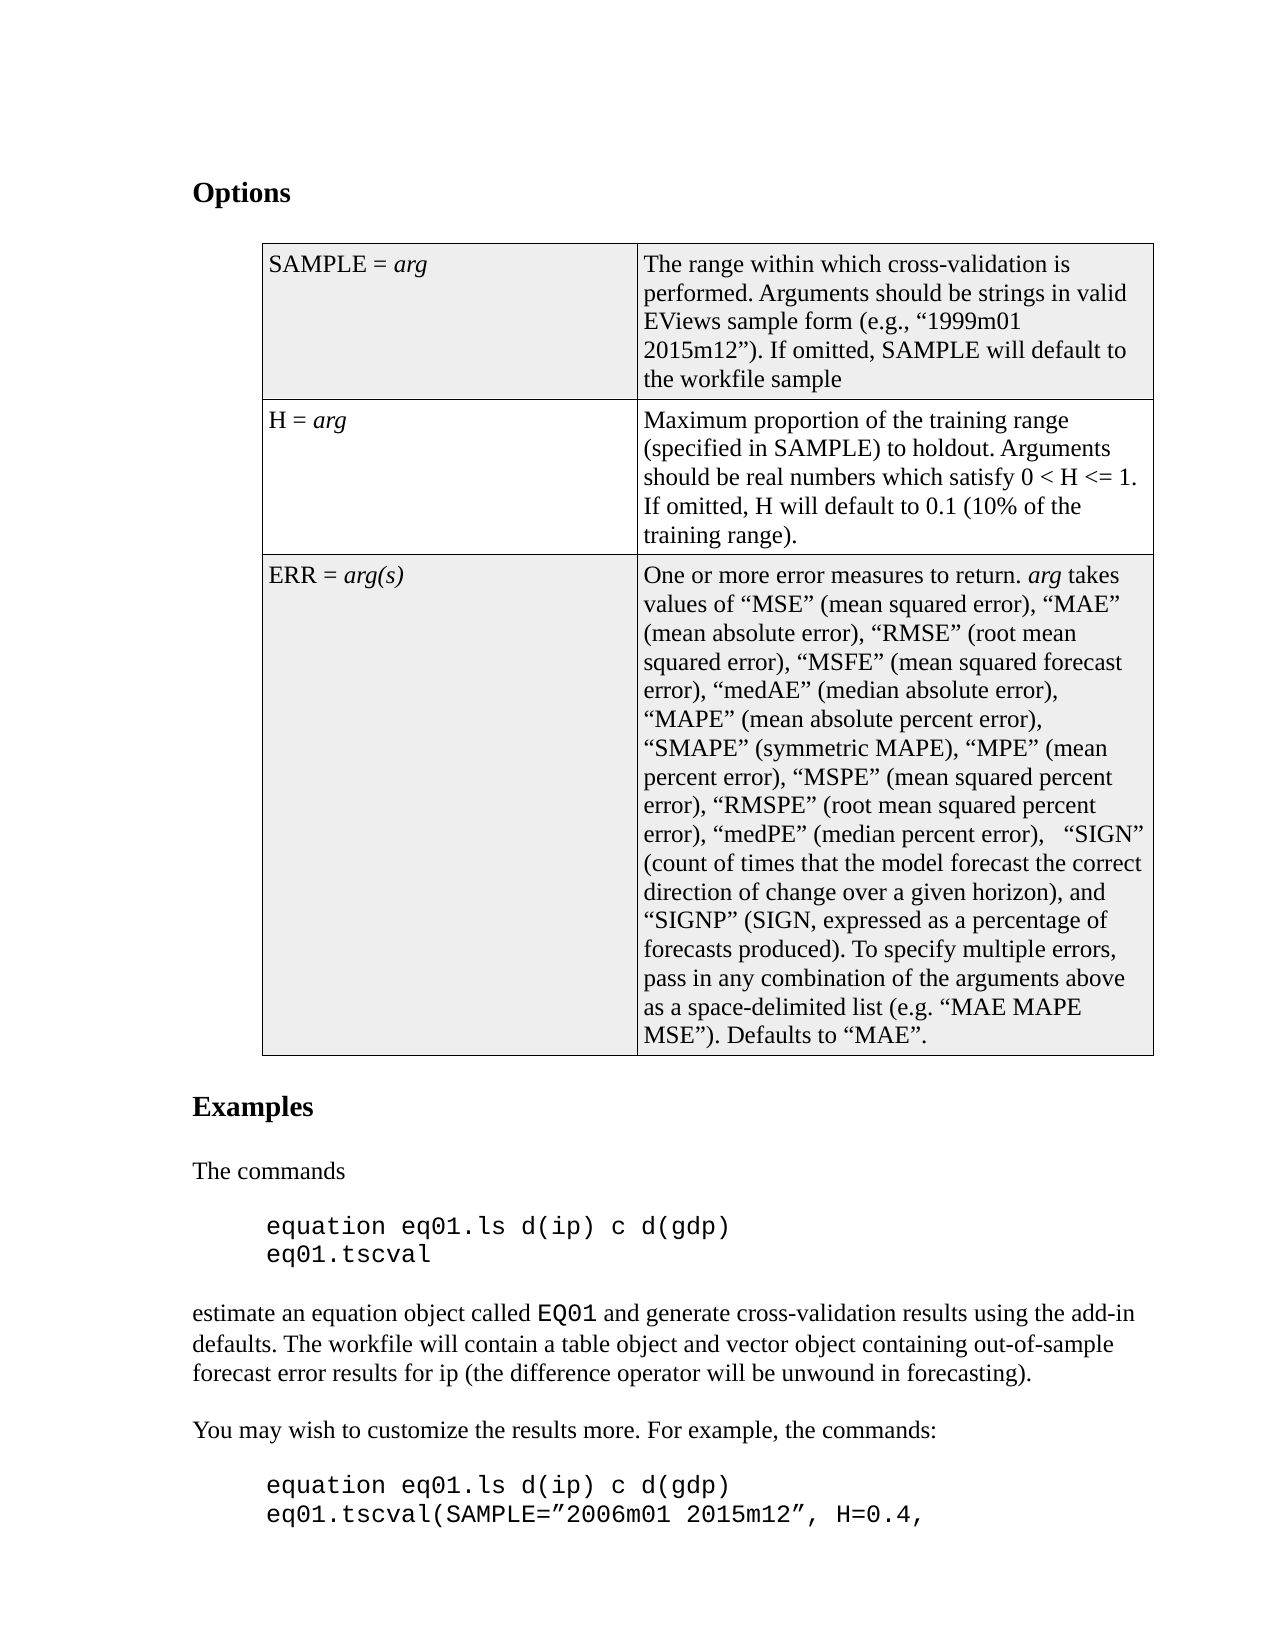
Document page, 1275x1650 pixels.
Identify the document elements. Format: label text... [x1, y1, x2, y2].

text Examples [192, 1089, 1157, 1122]
table_cell ERR = arg(s) [263, 555, 637, 1055]
text estimate an equation object called EQ01 and generate cross-validation results using the add-in defaults. The workfile will contain a table object and vector object containing out-of-sample forecast error results for ip (the difference operator will be unwound in forecasting). [192, 1298, 1157, 1387]
text You may wish to customize the results more. For example, the commands: [192, 1416, 1157, 1444]
table_cell Maximum proportion of the training range (specified in SAMPLE) to holdout. Arguments should be real numbers which satisfy 0 < H <= 1. If omitted, H will default to 0.1 (10% of the training range). [638, 400, 1153, 554]
table_header SAMPLE = arg [263, 244, 637, 398]
text equation eq01.ls d(ip) c d(gdp) [266, 1213, 1157, 1242]
text The commands [192, 1156, 1157, 1185]
text Options [192, 176, 1157, 209]
text eq01.tscval [266, 1242, 1157, 1270]
text equation eq01.ls d(ip) c d(gdp) [266, 1473, 1157, 1501]
table_cell One or more error measures to return. arg takes values of “MSE” (mean squared error), “MAE” (mean absolute error), “RMSE” (root mean squared error), “MSFE” (mean squared forecast error), “medAE” (median absolute error), “MAPE” (mean absolute percent error), “SMAPE” (symmetric MAPE), “MPE” (mean percent error), “MSPE” (mean squared percent error), “RMSPE” (root mean squared percent error), “medPE” (median percent error), “SIGN” (count of times that the model forecast the correct direction of change over a given horizon), and “SIGNP” (SIGN, expressed as a percentage of forecasts produced). To specify multiple errors, pass in any combination of the arguments above as a space-delimited list (e.g. “MAE MAPE MSE”). Defaults to “MAE”. [638, 555, 1153, 1055]
table_header The range within which cross-validation is performed. Arguments should be strings in valid EViews sample form (e.g., “1999m01 2015m12”). If omitted, SAMPLE will default to the workfile sample [638, 244, 1153, 398]
text eq01.tscval(SAMPLE=”2006m01 2015m12”, H=0.4, [266, 1501, 1157, 1530]
table_cell H = arg [263, 400, 637, 554]
